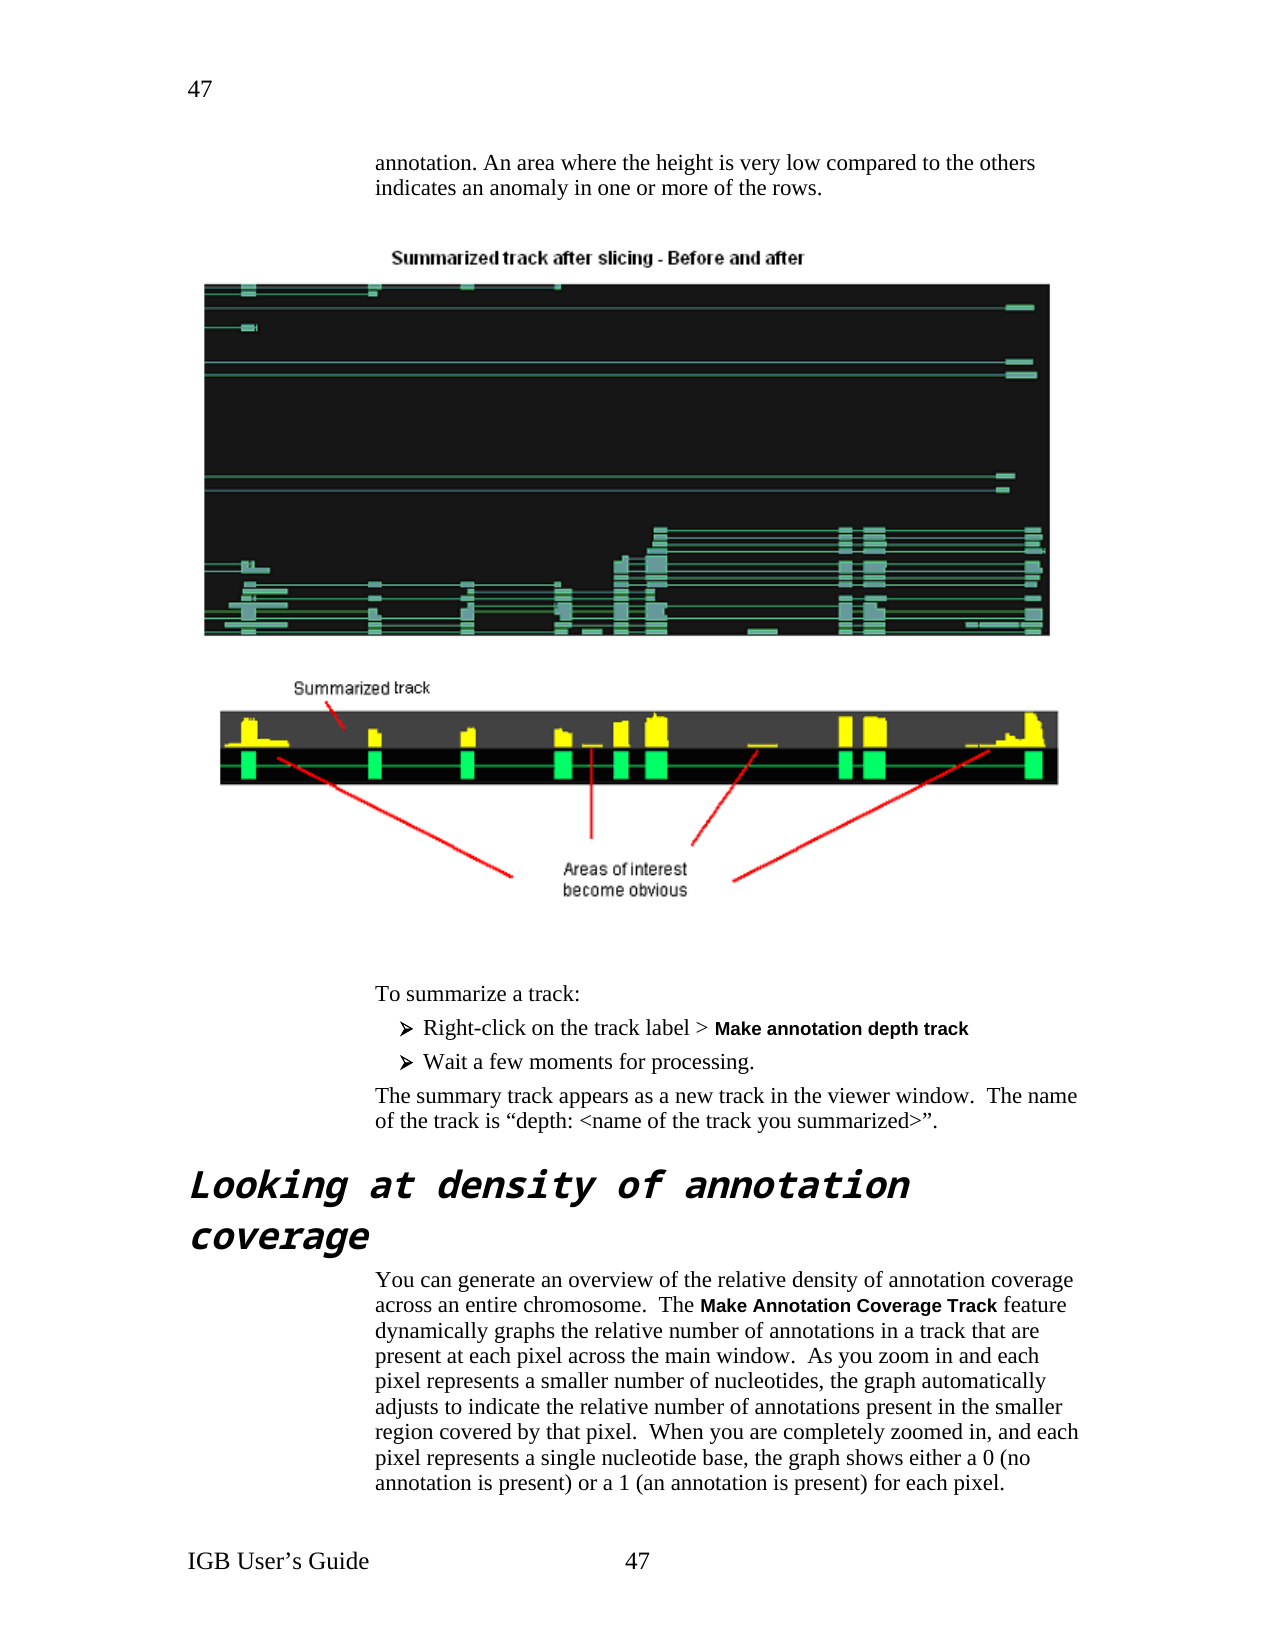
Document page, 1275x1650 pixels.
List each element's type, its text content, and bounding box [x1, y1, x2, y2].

list Wait a few moments for processing. [399, 1049, 1087, 1074]
picture [204, 230, 1071, 927]
text To summarize a track: [375, 981, 1087, 1007]
text The summary track appears as a new track in the viewer window. The name of the track is “depth: <name of the track you summarized>”. [375, 1083, 1087, 1133]
text You can generate an overview of the relative density of annotation coverage across an entire chromosome. The Make Annotation Coverage Track feature dynamically graphs the relative number of annotations in a track that are present at each pixel across the main window. As you zoom in and each pixel represents a smaller number of nucleotides, the graph automatically adjusts to indicate the relative number of annotations present in the smaller region covered by that pixel. When you are completely zoomed in, and each pixel represents a single nucleotide base, the graph shows either a 0 (no annotation is present) or a 1 (an annotation is present) for each pixel. [375, 1267, 1087, 1496]
list Right-click on the track label > Make annotation depth track [399, 1015, 1087, 1041]
subtitle Looking at density of annotation coverage [187, 1158, 1087, 1261]
text annotation. An area where the height is very low compared to the others indicates an anomaly in one or more of the rows. [375, 150, 1087, 201]
